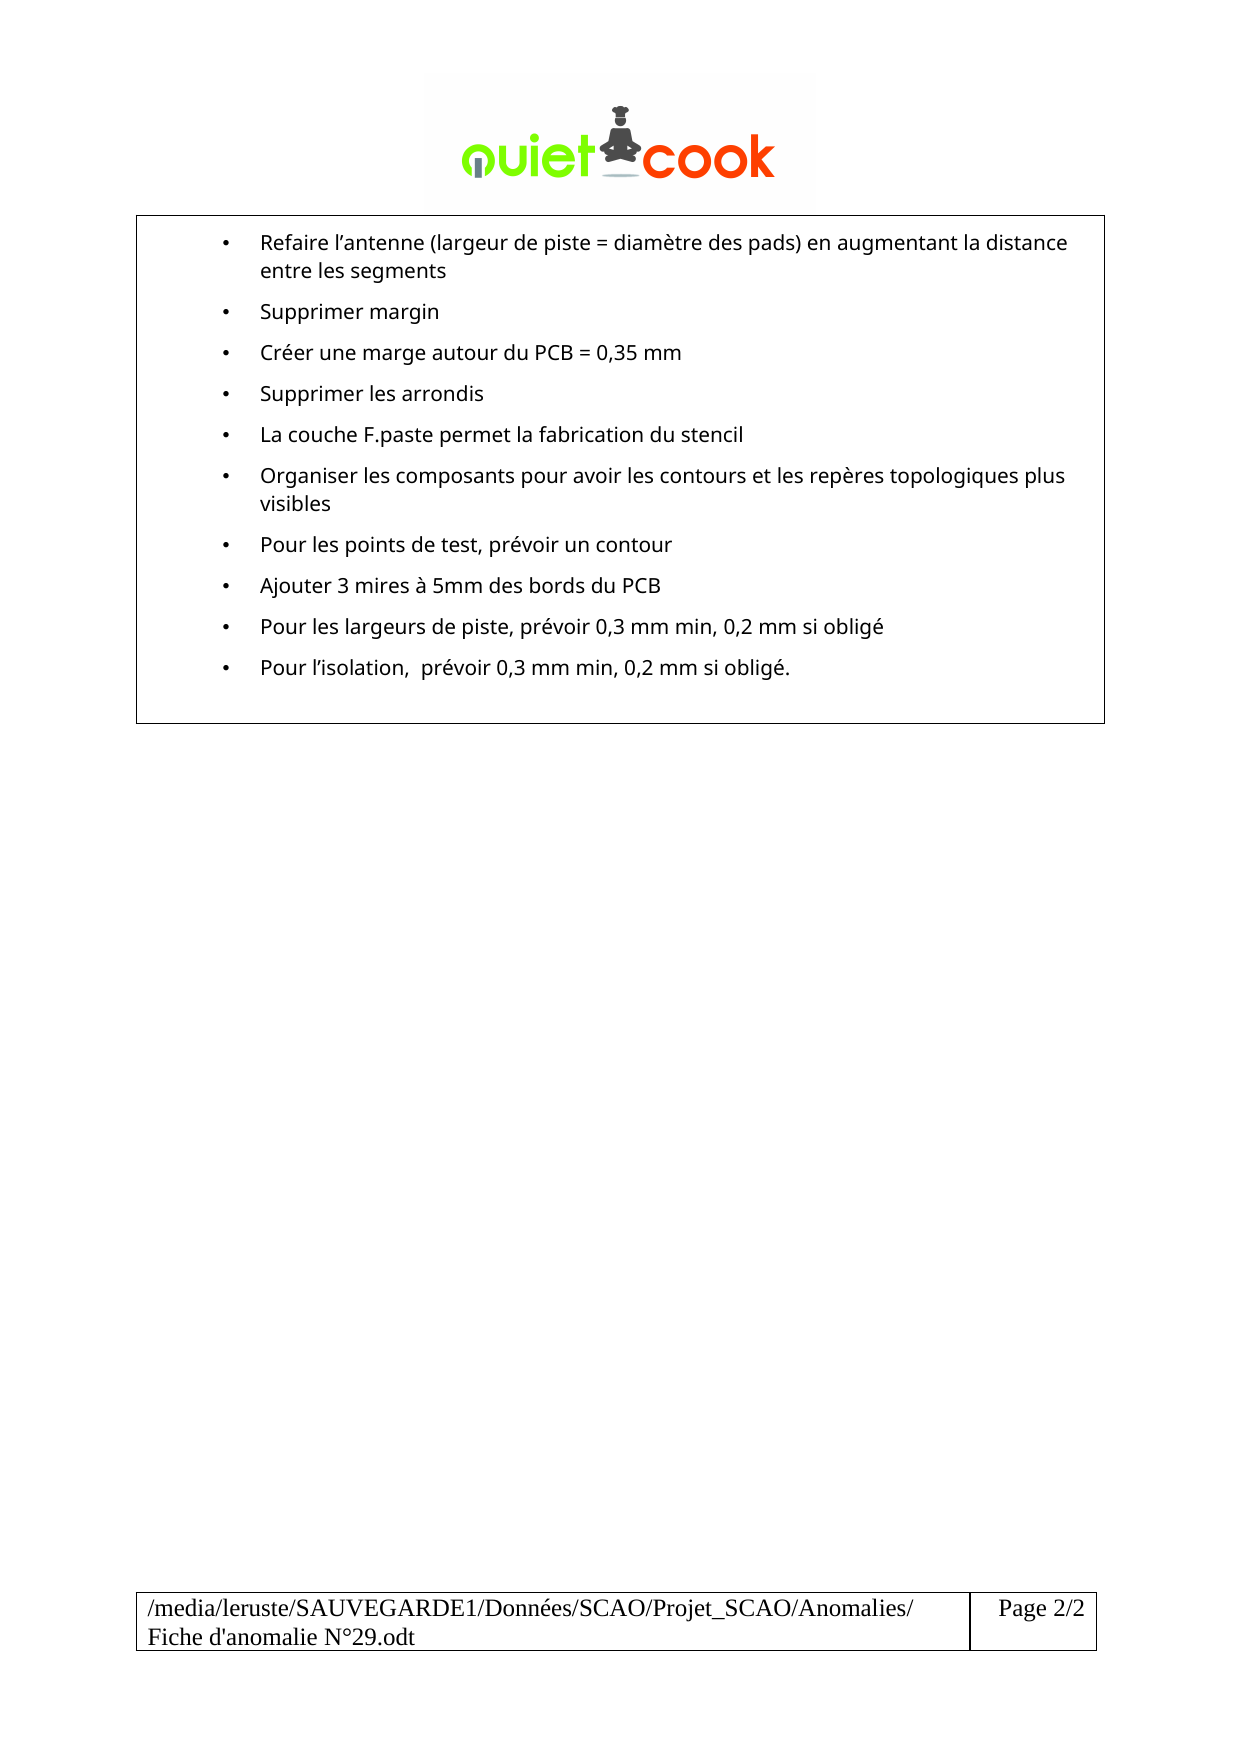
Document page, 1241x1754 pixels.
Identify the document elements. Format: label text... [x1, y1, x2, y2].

table_cell Cette fiche a été rédigée à la suite de ma visite à la cité le 11/10/2016 Fabrication CI – CMS Les étapes : kicad : Schéma électrique (eschema) Routage (Pcbnew) Préparation des fichiers gerber pour la cde S/T S/T : CI + stencil, le terme stencil signifie « pochoir » en anglais . Il permet d’appliquer la pâte à braser aux emplacements prévus pour recevoir les composants. C’est ensuite le passage au four qui réalisera la brasage https://fr.wikipedia.org/wiki/Brasage Cité de l’objet connecté : Sérigraphie – CIF http://cif.fr/en/ + binoculaire Superposition du CI et du stencil Pâte à braser (application avec la raclette) Pose des composants avec la machine « essemtec » http://www.essemtec.com/, c’est un système de placement expert conçu pour le prototypage de petite série, il est équipé principalement, d’un magasin rotatif de composants, d’une pompe, d’une caméra, d’un écran et d’un dispositif pour accueillir le CI. Installer le CI Préparer les composants dans les compartiments numérotés du magasin A l’aide de la pompe prélever le composant pour ensuite le positionner et l’appliquer avec l’aide de l’écran connecté à la caméra. Répéter la même opération pour chaque composant. Brasage (chauffe) dans un four de « brasage phase vapeur » ASSCON VP450 http://www.asscon.de/ automatique. Recommandations : pour le stencil : utiliser de la tôle 130 microns mètre (inox) fabriquer en découpe laser avec des machines spéciales pour partager la même plaque entre plusieurs CI, spécifier au S/T V.cut Dimensions min du CI : 80x80mm Prévoir une marge tout autour Suite à la revue de projet du PCB (CI CMS) e-p-433 avec Pascal Blot le 01/02/2017 : Refaire l’antenne (largeur de piste = diamètre des pads) en augmentant la distance entre les segments Supprimer margin Créer une marge autour du PCB = 0,35 mm Supprimer les arrondis La couche F.paste permet la fabrication du stencil Organiser les composants pour avoir les contours et les repères topologiques plus visibles Pour les points de test, prévoir un contour Ajouter 3 mires à 5mm des bords du PCB Pour les largeurs de piste, prévoir 0,3 mm min, 0,2 mm si obligé Pour l’isolation, prévoir 0,3 mm min, 0,2 mm si obligé. [137, 216, 1104, 723]
picture [424, 73, 816, 215]
